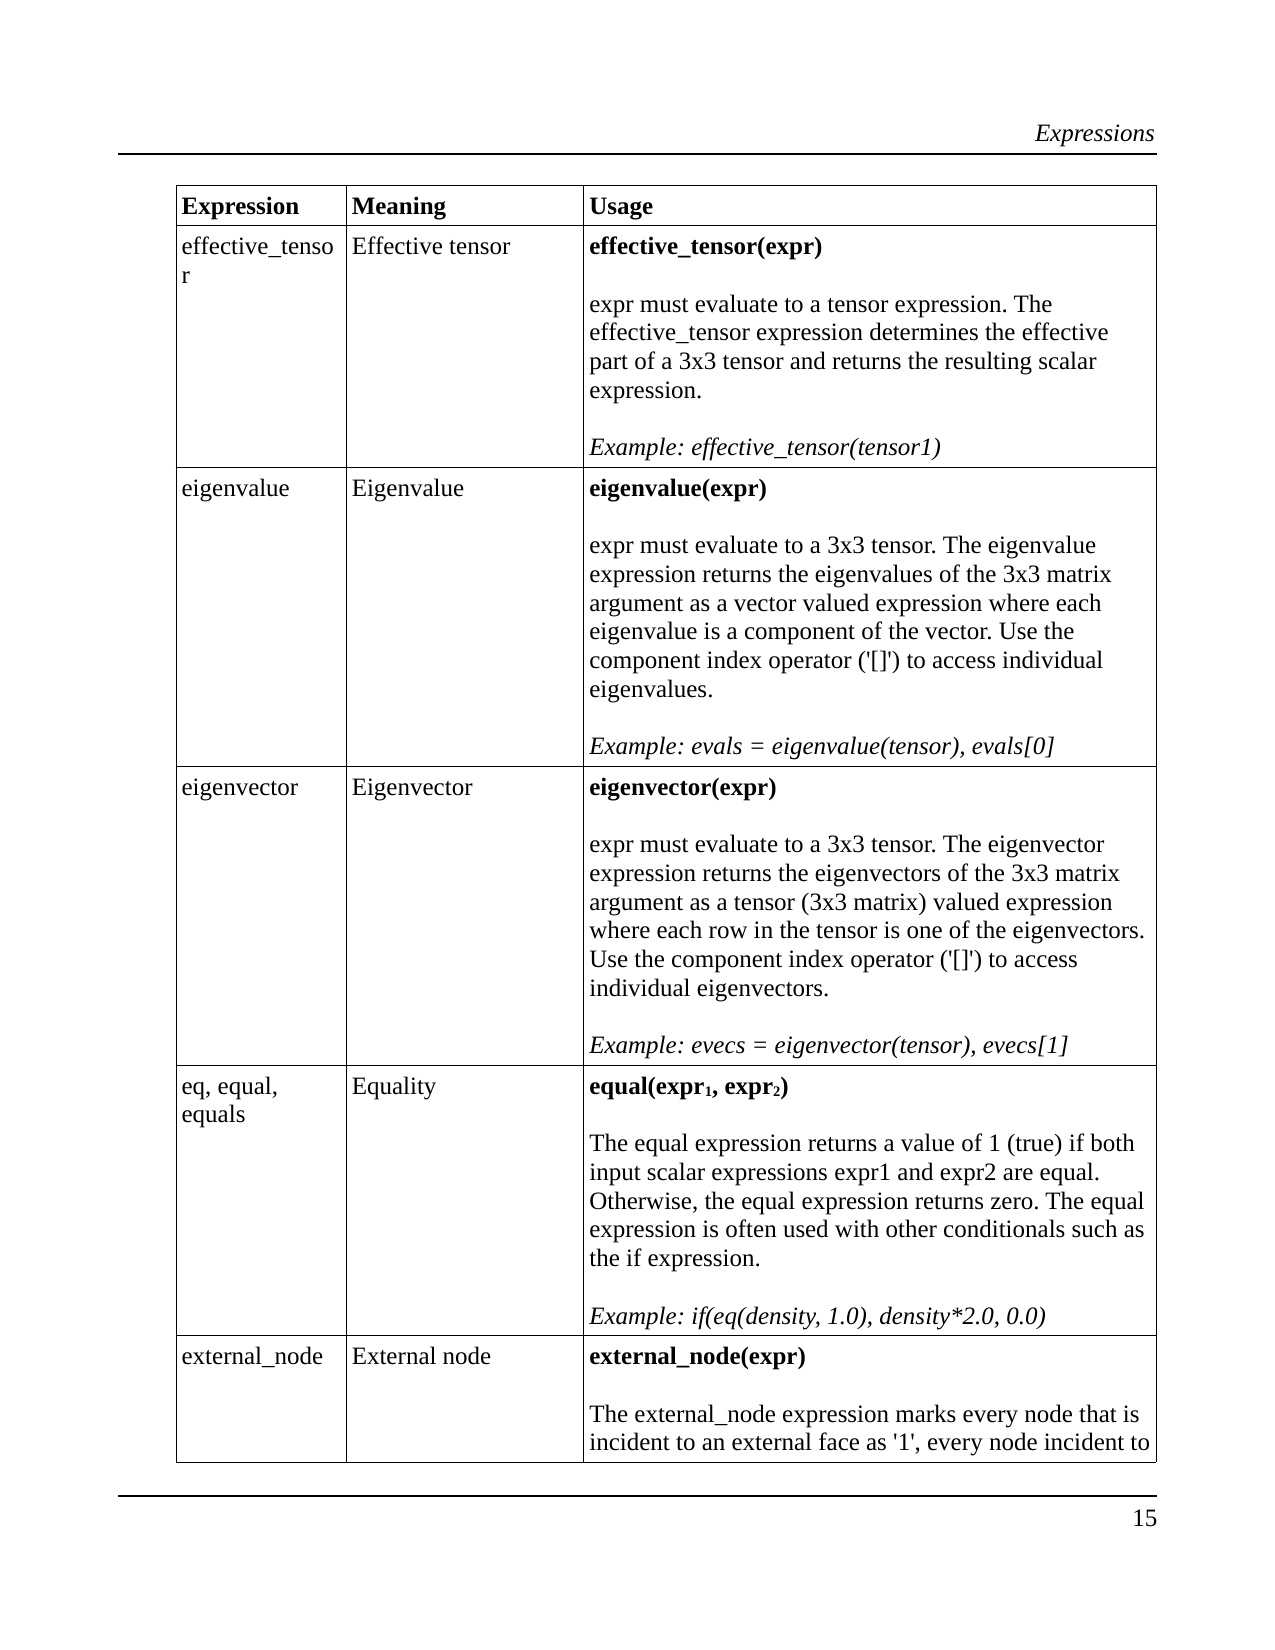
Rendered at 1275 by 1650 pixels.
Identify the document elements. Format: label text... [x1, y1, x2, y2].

table_cell external_node(expr) The external_node expression marks every node that is incident to an external face as '1', every node incident to [584, 1336, 1156, 1462]
table_cell External node [347, 1336, 583, 1462]
table_cell Equality [347, 1066, 583, 1335]
table_cell eigenvector(expr) expr must evaluate to a 3x3 tensor. The eigenvector expression returns the eigenvectors of the 3x3 matrix argument as a tensor (3x3 matrix) valued expression where each row in the tensor is one of the eigenvectors. Use the component index operator ('[]') to access individual eigenvectors. Example: evecs = eigenvector(tensor), evecs[1] [584, 767, 1156, 1065]
table_cell external_node [177, 1336, 346, 1462]
table_cell eigenvalue [177, 468, 346, 766]
table_cell Eigenvector [347, 767, 583, 1065]
table_cell Eigenvalue [347, 468, 583, 766]
table_cell Effective tensor [347, 226, 583, 467]
table_cell eigenvector [177, 767, 346, 1065]
table_header Meaning [347, 186, 583, 225]
table_cell equal(expr1, expr2) The equal expression returns a value of 1 (true) if both input scalar expressions expr1 and expr2 are equal. Otherwise, the equal expression returns zero. The equal expression is often used with other conditionals such as the if expression. Example: if(eq(density, 1.0), density*2.0, 0.0) [584, 1066, 1156, 1335]
table_cell eigenvalue(expr) expr must evaluate to a 3x3 tensor. The eigenvalue expression returns the eigenvalues of the 3x3 matrix argument as a vector valued expression where each eigenvalue is a component of the vector. Use the component index operator ('[]') to access individual eigenvalues. Example: evals = eigenvalue(tensor), evals[0] [584, 468, 1156, 766]
table_cell effective_tensor(expr) expr must evaluate to a tensor expression. The effective_tensor expression determines the effective part of a 3x3 tensor and returns the resulting scalar expression. Example: effective_tensor(tensor1) [584, 226, 1156, 467]
table_cell eq, equal, equals [177, 1066, 346, 1335]
table_header Usage [584, 186, 1156, 225]
table_cell effective_tensor [177, 226, 346, 467]
table_header Expression [177, 186, 346, 225]
